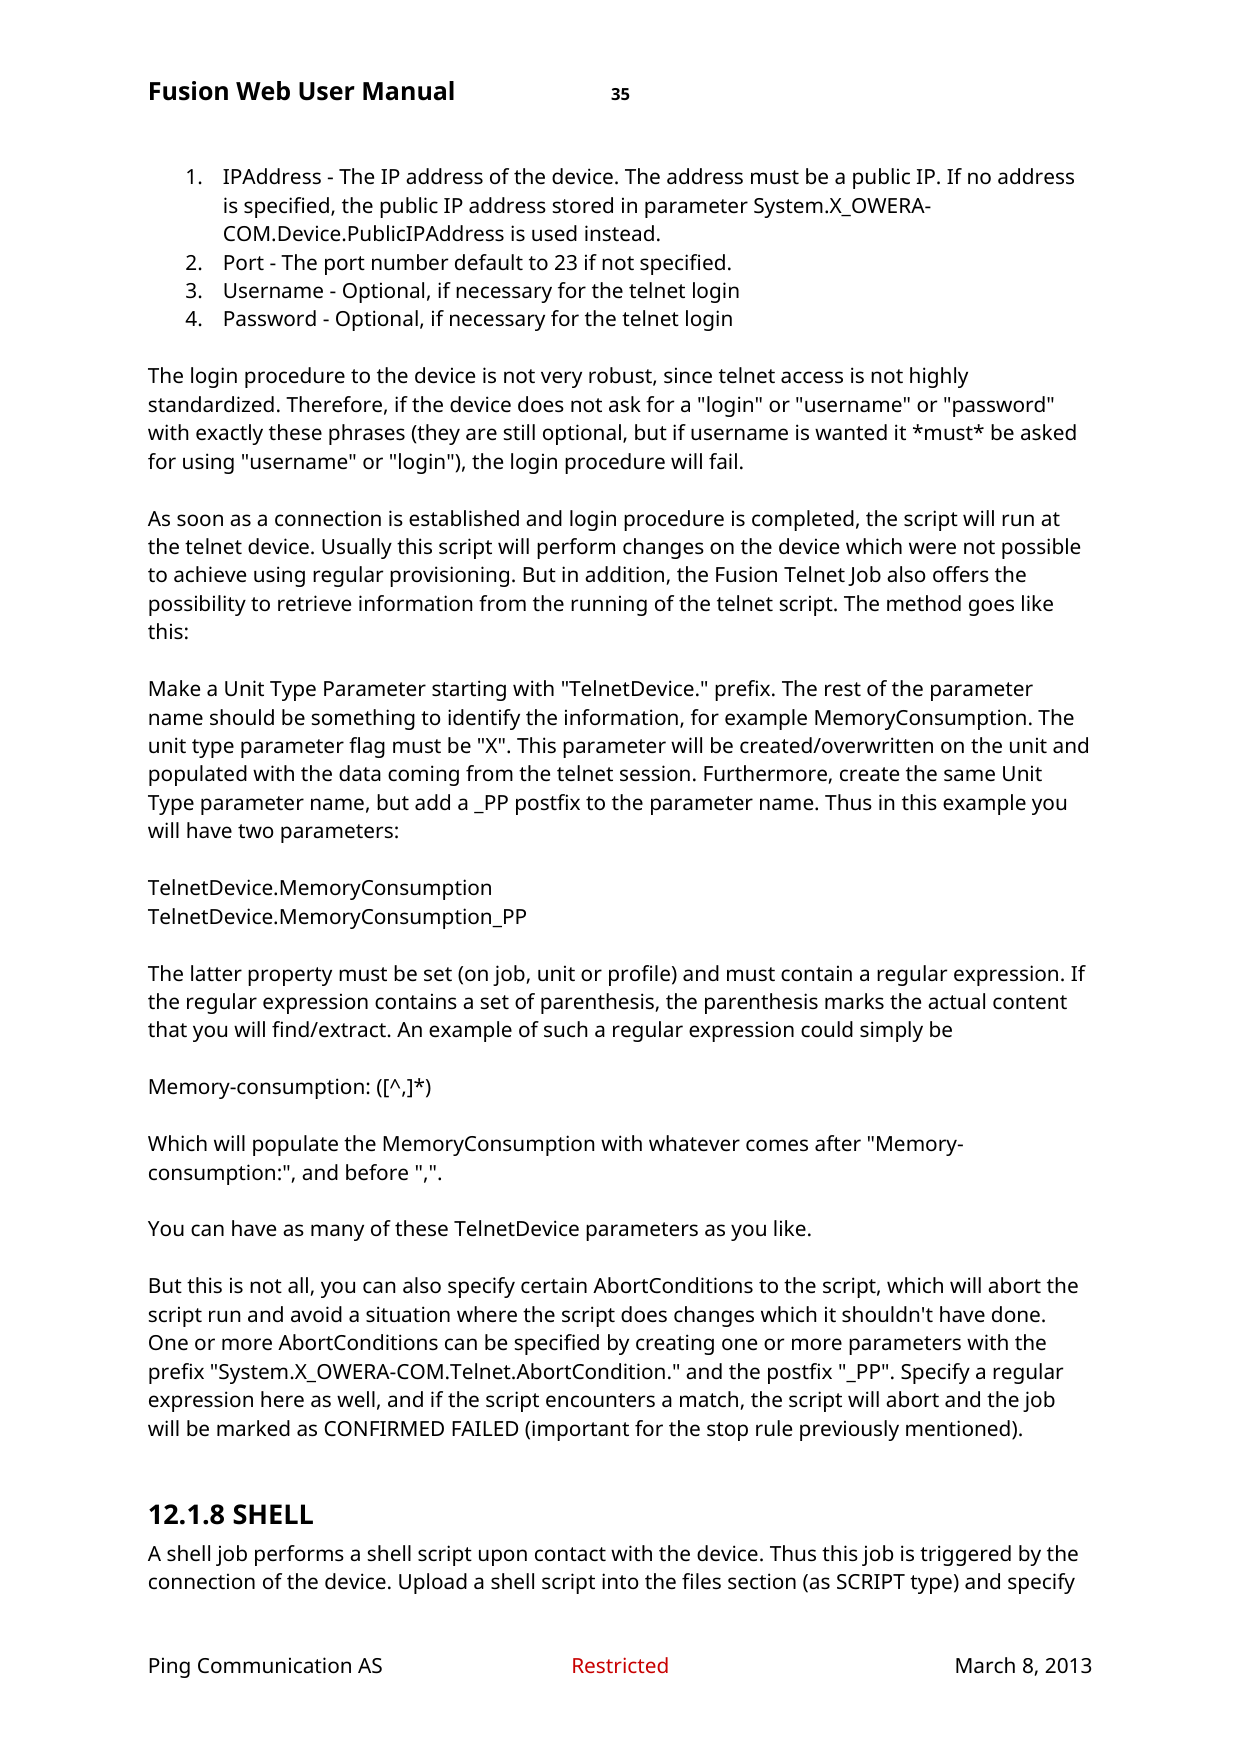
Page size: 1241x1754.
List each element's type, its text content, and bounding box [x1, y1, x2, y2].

list IPAddress - The IP address of the device. The address must be a public IP. If no address is specified, the public IP address stored in parameter System.X_OWERA-COM.Device.PublicIPAddress is used instead. [185, 162, 1092, 248]
list Port - The port number default to 23 if not specified. [185, 248, 1092, 276]
text TelnetDevice.MemoryConsumption_PP [148, 902, 1092, 930]
list Username - Optional, if necessary for the telnet login [185, 276, 1092, 304]
text Memory-consumption: ([^,]*) [148, 1072, 1092, 1101]
text The latter property must be set (on job, unit or profile) and must contain a regular expression. If the regular expression contains a set of parenthesis, the parenthesis marks the actual content that you will find/extract. An example of such a regular expression could simply be [148, 959, 1092, 1044]
text Which will populate the MemoryConsumption with whatever comes after "Memory-consumption:", and before ",". [148, 1129, 1092, 1186]
text But this is not all, you can also specify certain AbortConditions to the script, which will abort the script run and avoid a situation where the script does changes which it shouldn't have done. One or more AbortConditions can be specified by creating one or more parameters with the prefix "System.X_OWERA-COM.Telnet.AbortCondition." and the postfix "_PP". Specify a regular expression here as well, and if the script encounters a match, the script will abort and the job will be marked as CONFIRMED FAILED (important for the stop rule previously mentioned). [148, 1271, 1092, 1442]
text As soon as a connection is established and login procedure is completed, the script will run at the telnet device. Usually this script will perform changes on the device which were not possible to achieve using regular provisioning. But in addition, the Fusion Telnet Job also offers the possibility to retrieve information from the running of the telnet script. The method goes like this: [148, 504, 1092, 646]
text You can have as many of these TelnetDevice parameters as you like. [148, 1214, 1092, 1243]
subtitle SHELL [148, 1496, 1092, 1532]
text The login procedure to the device is not very robust, since telnet access is not highly standardized. Therefore, if the device does not ask for a "login" or "username" or "password" with exactly these phrases (they are still optional, but if username is wanted it *must* be asked for using "username" or "login"), the login procedure will fail. [148, 361, 1092, 475]
text A shell job performs a shell script upon contact with the device. Thus this job is triggered by the connection of the device. Upload a shell script into the files section (as SCRIPT type) and specify [148, 1539, 1092, 1596]
text Make a Unit Type Parameter starting with "TelnetDevice." prefix. The rest of the parameter name should be something to identify the information, for example MemoryConsumption. The unit type parameter flag must be "X". This parameter will be created/overwritten on the unit and populated with the data coming from the telnet session. Furthermore, create the same Unit Type parameter name, but add a _PP postfix to the parameter name. Thus in this example you will have two parameters: [148, 674, 1092, 845]
list Password - Optional, if necessary for the telnet login [185, 304, 1092, 333]
text TelnetDevice.MemoryConsumption [148, 873, 1092, 902]
